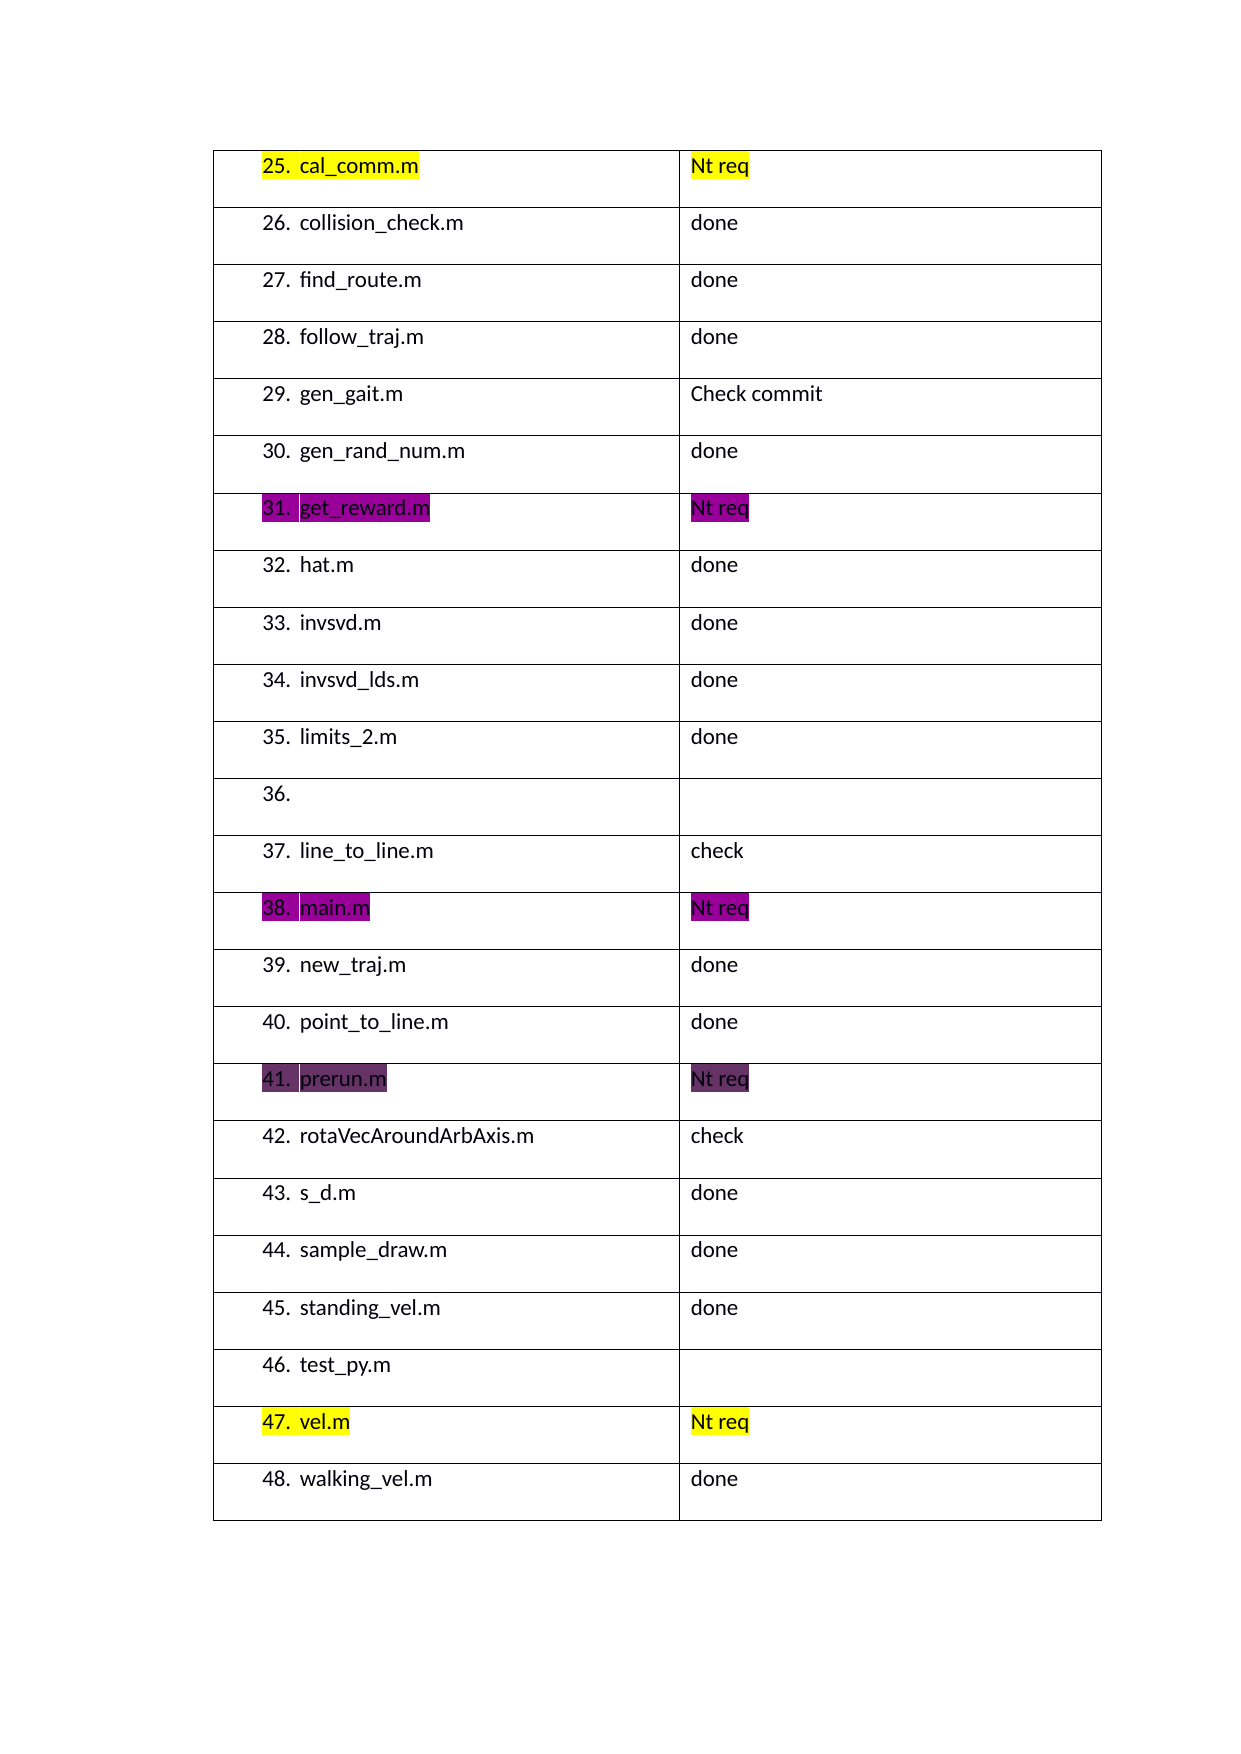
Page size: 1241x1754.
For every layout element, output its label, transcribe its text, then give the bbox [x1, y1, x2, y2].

table_cell invsvd_lds.m [214, 665, 679, 721]
table_cell main.m [214, 893, 679, 949]
table_cell point_to_line.m [214, 1007, 679, 1063]
table_cell done [680, 665, 1101, 721]
table_cell Nt req [680, 893, 1101, 949]
table_cell prerun.m [214, 1064, 679, 1120]
table_cell [680, 779, 1101, 835]
table_cell check [680, 1121, 1101, 1177]
table_cell done [680, 950, 1101, 1006]
table_cell s_d.m [214, 1179, 679, 1234]
table_cell done [680, 551, 1101, 607]
table_cell limits_2.m [214, 722, 679, 778]
table_cell line_to_line.m [214, 836, 679, 892]
table_cell done [680, 322, 1101, 378]
table_cell done [680, 1007, 1101, 1063]
table_cell hat.m [214, 551, 679, 607]
table_cell [214, 779, 679, 835]
table_cell done [680, 436, 1101, 492]
table_cell follow_traj.m [214, 322, 679, 378]
table_cell done [680, 608, 1101, 664]
table_cell invsvd.m [214, 608, 679, 664]
table_cell new_traj.m [214, 950, 679, 1006]
table_cell gen_gait.m [214, 379, 679, 435]
table_cell Nt req [680, 494, 1101, 549]
table_cell walking_vel.m [214, 1464, 679, 1520]
table_cell cal_comm.m [214, 151, 679, 207]
table_cell done [680, 1236, 1101, 1292]
table_cell Nt req [680, 151, 1101, 207]
table_cell done [680, 722, 1101, 778]
table_cell find_route.m [214, 265, 679, 321]
table_cell Check commit [680, 379, 1101, 435]
table_cell collision_check.m [214, 208, 679, 264]
table_cell done [680, 1464, 1101, 1520]
table_cell rotaVecAroundArbAxis.m [214, 1121, 679, 1177]
table_cell done [680, 265, 1101, 321]
table_cell Nt req [680, 1407, 1101, 1463]
table_cell get_reward.m [214, 494, 679, 549]
table_cell standing_vel.m [214, 1293, 679, 1349]
table_cell done [680, 1179, 1101, 1234]
table_cell vel.m [214, 1407, 679, 1463]
table_cell done [680, 208, 1101, 264]
table_cell test_py.m [214, 1350, 679, 1406]
table_cell done [680, 1293, 1101, 1349]
table_cell sample_draw.m [214, 1236, 679, 1292]
table_cell check [680, 836, 1101, 892]
table_cell [680, 1350, 1101, 1406]
table_cell gen_rand_num.m [214, 436, 679, 492]
table_cell Nt req [680, 1064, 1101, 1120]
